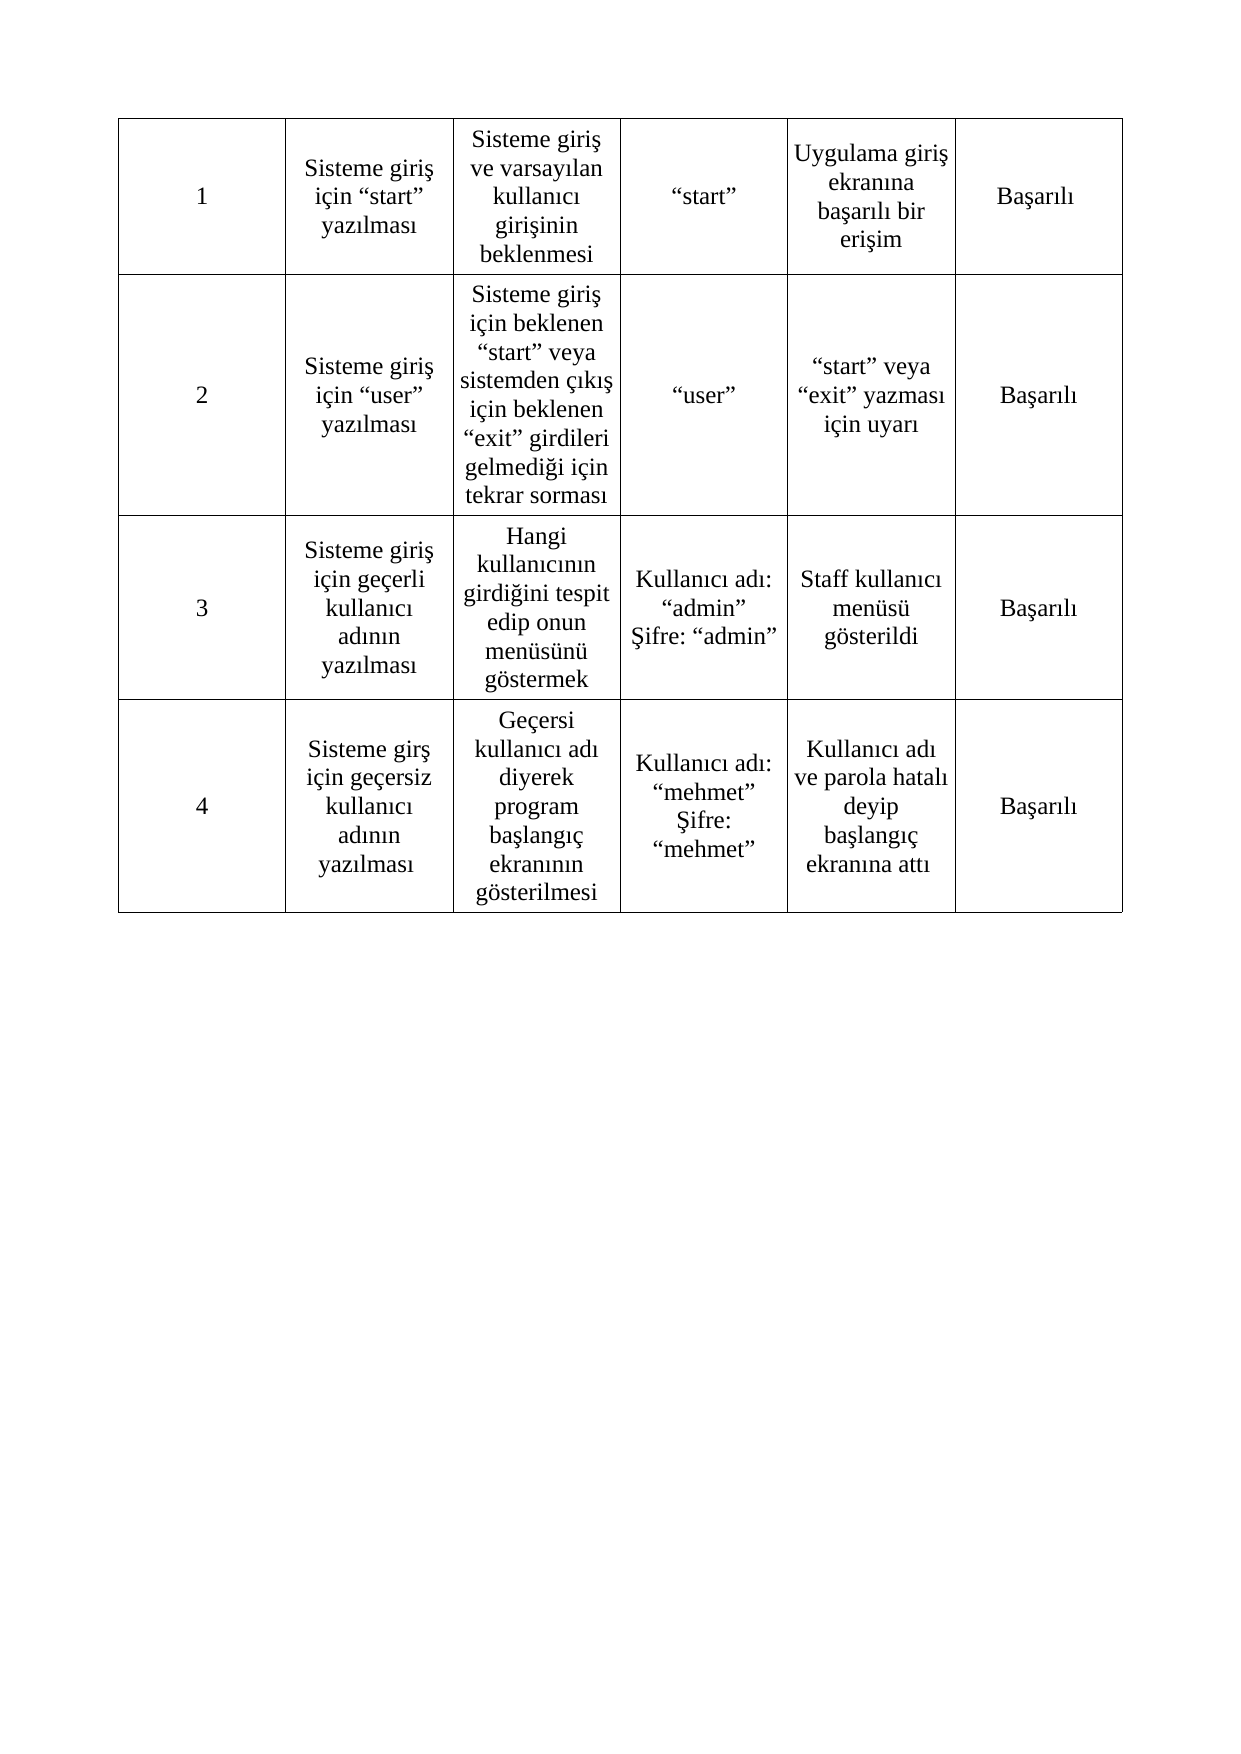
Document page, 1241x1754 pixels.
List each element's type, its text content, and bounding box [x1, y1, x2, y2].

table_cell Geçersi kullanıcı adı diyerek program başlangıç ekranının gösterilmesi [454, 700, 620, 912]
table_cell Sisteme giriş için geçerli kullanıcı adının yazılması [286, 516, 453, 699]
table_cell “user” [621, 275, 787, 515]
table_cell Başarılı [956, 516, 1122, 699]
table_cell Kullanıcı adı: “admin” Şifre: “admin” [621, 516, 787, 699]
table_cell Sisteme giriş için “start” yazılması [286, 119, 453, 273]
table_cell 1 [119, 119, 285, 273]
table_cell Kullanıcı adı: “mehmet” Şifre: “mehmet” [621, 700, 787, 912]
table_cell Hangi kullanıcının girdiğini tespit edip onun menüsünü göstermek [454, 516, 620, 699]
table_cell 4 [119, 700, 285, 912]
table_cell Başarılı [956, 119, 1122, 273]
table_cell 2 [119, 275, 285, 515]
table_cell Başarılı [956, 275, 1122, 515]
table_cell “start” veya “exit” yazması için uyarı [788, 275, 955, 515]
table_cell Sisteme giriş için beklenen “start” veya sistemden çıkış için beklenen “exit” girdileri gelmediği için tekrar sorması [454, 275, 620, 515]
table_cell Sisteme giriş için “user” yazılması [286, 275, 453, 515]
table_cell Sisteme giriş ve varsayılan kullanıcı girişinin beklenmesi [454, 119, 620, 273]
table_cell “start” [621, 119, 787, 273]
table_cell 3 [119, 516, 285, 699]
table_cell Staff kullanıcı menüsü gösterildi [788, 516, 955, 699]
table_cell Başarılı [956, 700, 1122, 912]
table_cell Uygulama giriş ekranına başarılı bir erişim [788, 119, 955, 273]
table_cell Kullanıcı adı ve parola hatalı deyip başlangıç ekranına attı [788, 700, 955, 912]
table_cell Sisteme girş için geçersiz kullanıcı adının yazılması [286, 700, 453, 912]
